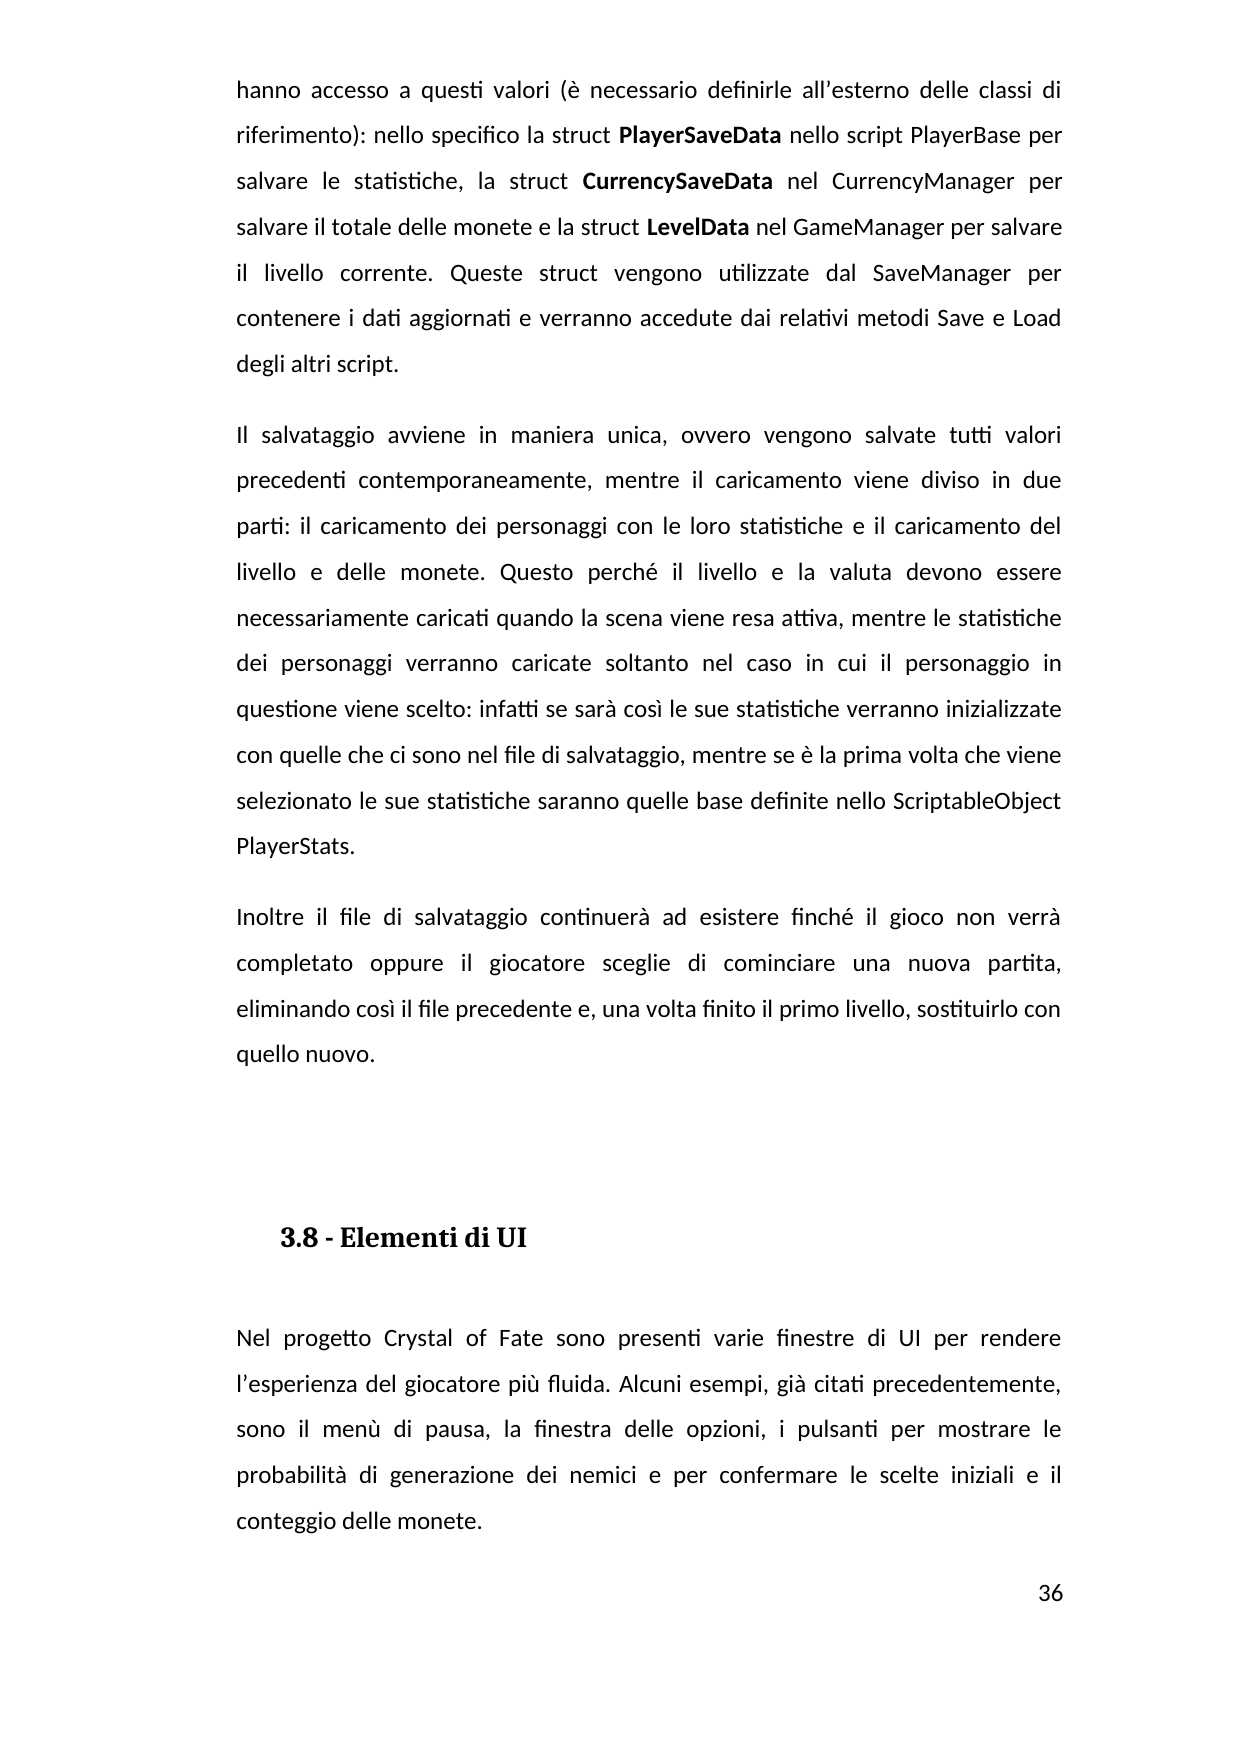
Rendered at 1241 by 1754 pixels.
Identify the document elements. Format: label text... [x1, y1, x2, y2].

text Il salvataggio avviene in maniera unica, ovvero vengono salvate tutti valori precedenti contemporaneamente, mentre il caricamento viene diviso in due parti: il caricamento dei personaggi con le loro statistiche e il caricamento del livello e delle monete. Questo perché il livello e la valuta devono essere necessariamente caricati quando la scena viene resa attiva, mentre le statistiche dei personaggi verranno caricate soltanto nel caso in cui il personaggio in questione viene scelto: infatti se sarà così le sue statistiche verranno inizializzate con quelle che ci sono nel file di salvataggio, mentre se è la prima volta che viene selezionato le sue statistiche saranno quelle base definite nello ScriptableObject PlayerStats. [236, 419, 1063, 861]
text Nel progetto Crystal of Fate sono presenti varie finestre di UI per rendere l’esperienza del giocatore più fluida. Alcuni esempi, già citati precedentemente, sono il menù di pausa, la finestra delle opzioni, i pulsanti per mostrare le probabilità di generazione dei nemici e per confermare le scelte iniziali e il conteggio delle monete. [236, 1322, 1063, 1535]
subtitle Elementi di UI [281, 1222, 1063, 1255]
text hanno accesso a questi valori (è necessario definirle all’esterno delle classi di riferimento): nello specifico la struct PlayerSaveData nello script PlayerBase per salvare le statistiche, la struct CurrencySaveData nel CurrencyManager per salvare il totale delle monete e la struct LevelData nel GameManager per salvare il livello corrente. Queste struct vengono utilizzate dal SaveManager per contenere i dati aggiornati e verranno accedute dai relativi metodi Save e Load degli altri script. [236, 74, 1063, 379]
text Inoltre il file di salvataggio continuerà ad esistere finché il gioco non verrà completato oppure il giocatore sceglie di cominciare una nuova partita, eliminando così il file precedente e, una volta finito il primo livello, sostituirlo con quello nuovo. [236, 901, 1063, 1069]
